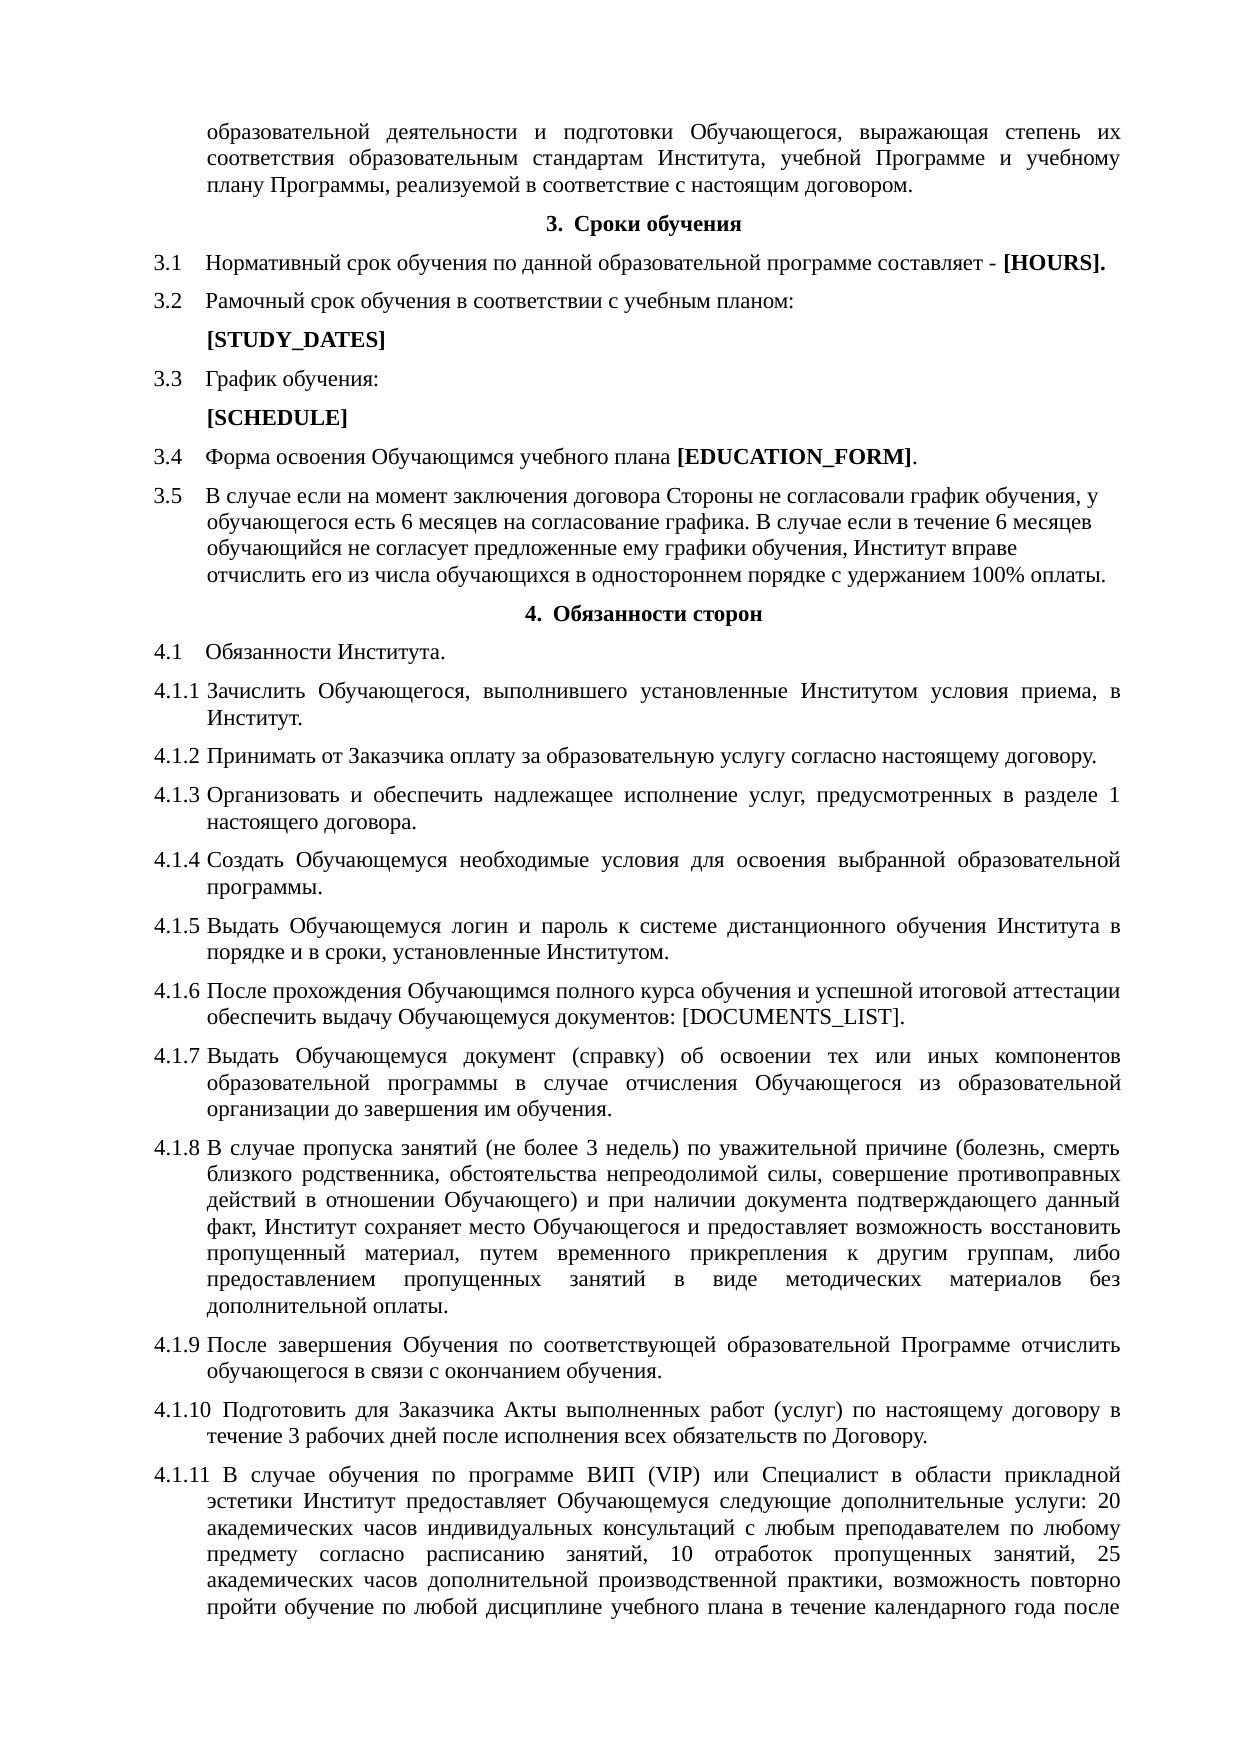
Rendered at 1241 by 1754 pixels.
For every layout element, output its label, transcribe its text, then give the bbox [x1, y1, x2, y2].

list В случае обучения по программе ВИП (VIP) или Специалист в области прикладной эстетики Институт предоставляет Обучающемуся следующие дополнительные услуги: 20 академических часов индивидуальных консультаций с любым преподавателем по любому предмету согласно расписанию занятий, 10 отработок пропущенных занятий, 25 академических часов дополнительной производственной практики, возможность повторно пройти обучение по любой дисциплине учебного плана в течение календарного года после [148, 1461, 1122, 1619]
list Принимать от Заказчика оплату за образовательную услугу согласно настоящему договору. [148, 742, 1122, 769]
list Выдать Обучающемуся логин и пароль к системе дистанционного обучения Института в порядке и в сроки, установленные Институтом. [148, 912, 1122, 964]
list Форма освоения Обучающимся учебного плана [EDUCATION_FORM]. [148, 443, 1122, 469]
list [STUDY_DATES] [148, 326, 1122, 353]
list После завершения Обучения по соответствующей образовательной Программе отчислить обучающегося в связи с окончанием обучения. [148, 1331, 1122, 1383]
list В случае если на момент заключения договора Стороны не согласовали график обучения, у обучающегося есть 6 месяцев на согласование графика. В случае если в течение 6 месяцев обучающийся не согласует предложенные ему графики обучения, Институт вправе отчислить его из числа обучающихся в одностороннем порядке с удержанием 100% оплаты. [148, 482, 1122, 587]
list Рамочный срок обучения в соответствии с учебным планом: [148, 287, 1122, 314]
list После прохождения Обучающимся полного курса обучения и успешной итоговой аттестации обеспечить выдачу Обучающемуся документов: [DOCUMENTS_LIST]. [148, 977, 1122, 1030]
list Создать Обучающемуся необходимые условия для освоения выбранной образовательной программы. [148, 847, 1122, 899]
list Выдать Обучающемуся документ (справку) об освоении тех или иных компонентов образовательной программы в случае отчисления Обучающегося из образовательной организации до завершения им обучения. [148, 1042, 1122, 1121]
list образовательной деятельности и подготовки Обучающегося, выражающая степень их соответствия образовательным стандартам Института, учебной Программе и учебному плану Программы, реализуемой в соответствие с настоящим договором. [148, 118, 1122, 197]
list Нормативный срок обучения по данной образовательной программе составляет - [HOURS]. [148, 248, 1122, 275]
list В случае пропуска занятий (не более 3 недель) по уважительной причине (болезнь, смерть близкого родственника, обстоятельства непреодолимой силы, совершение противоправных действий в отношении Обучающего) и при наличии документа подтверждающего данный факт, Институт сохраняет место Обучающегося и предоставляет возможность восстановить пропущенный материал, путем временного прикрепления к другим группам, либо предоставлением пропущенных занятий в виде методических материалов без дополнительной оплаты. [148, 1134, 1122, 1318]
list График обучения: [148, 365, 1122, 391]
list Сроки обучения [118, 210, 1122, 236]
list [SCHEDULE] [148, 404, 1122, 430]
list Обязанности сторон [118, 599, 1122, 626]
list Обязанности Института. [148, 638, 1122, 665]
list Подготовить для Заказчика Акты выполненных работ (услуг) по настоящему договору в течение 3 рабочих дней после исполнения всех обязательств по Договору. [148, 1396, 1122, 1449]
list Организовать и обеспечить надлежащее исполнение услуг, предусмотренных в разделе 1 настоящего договора. [148, 781, 1122, 834]
list Зачислить Обучающегося, выполнившего установленные Институтом условия приема, в Институт. [148, 677, 1122, 730]
